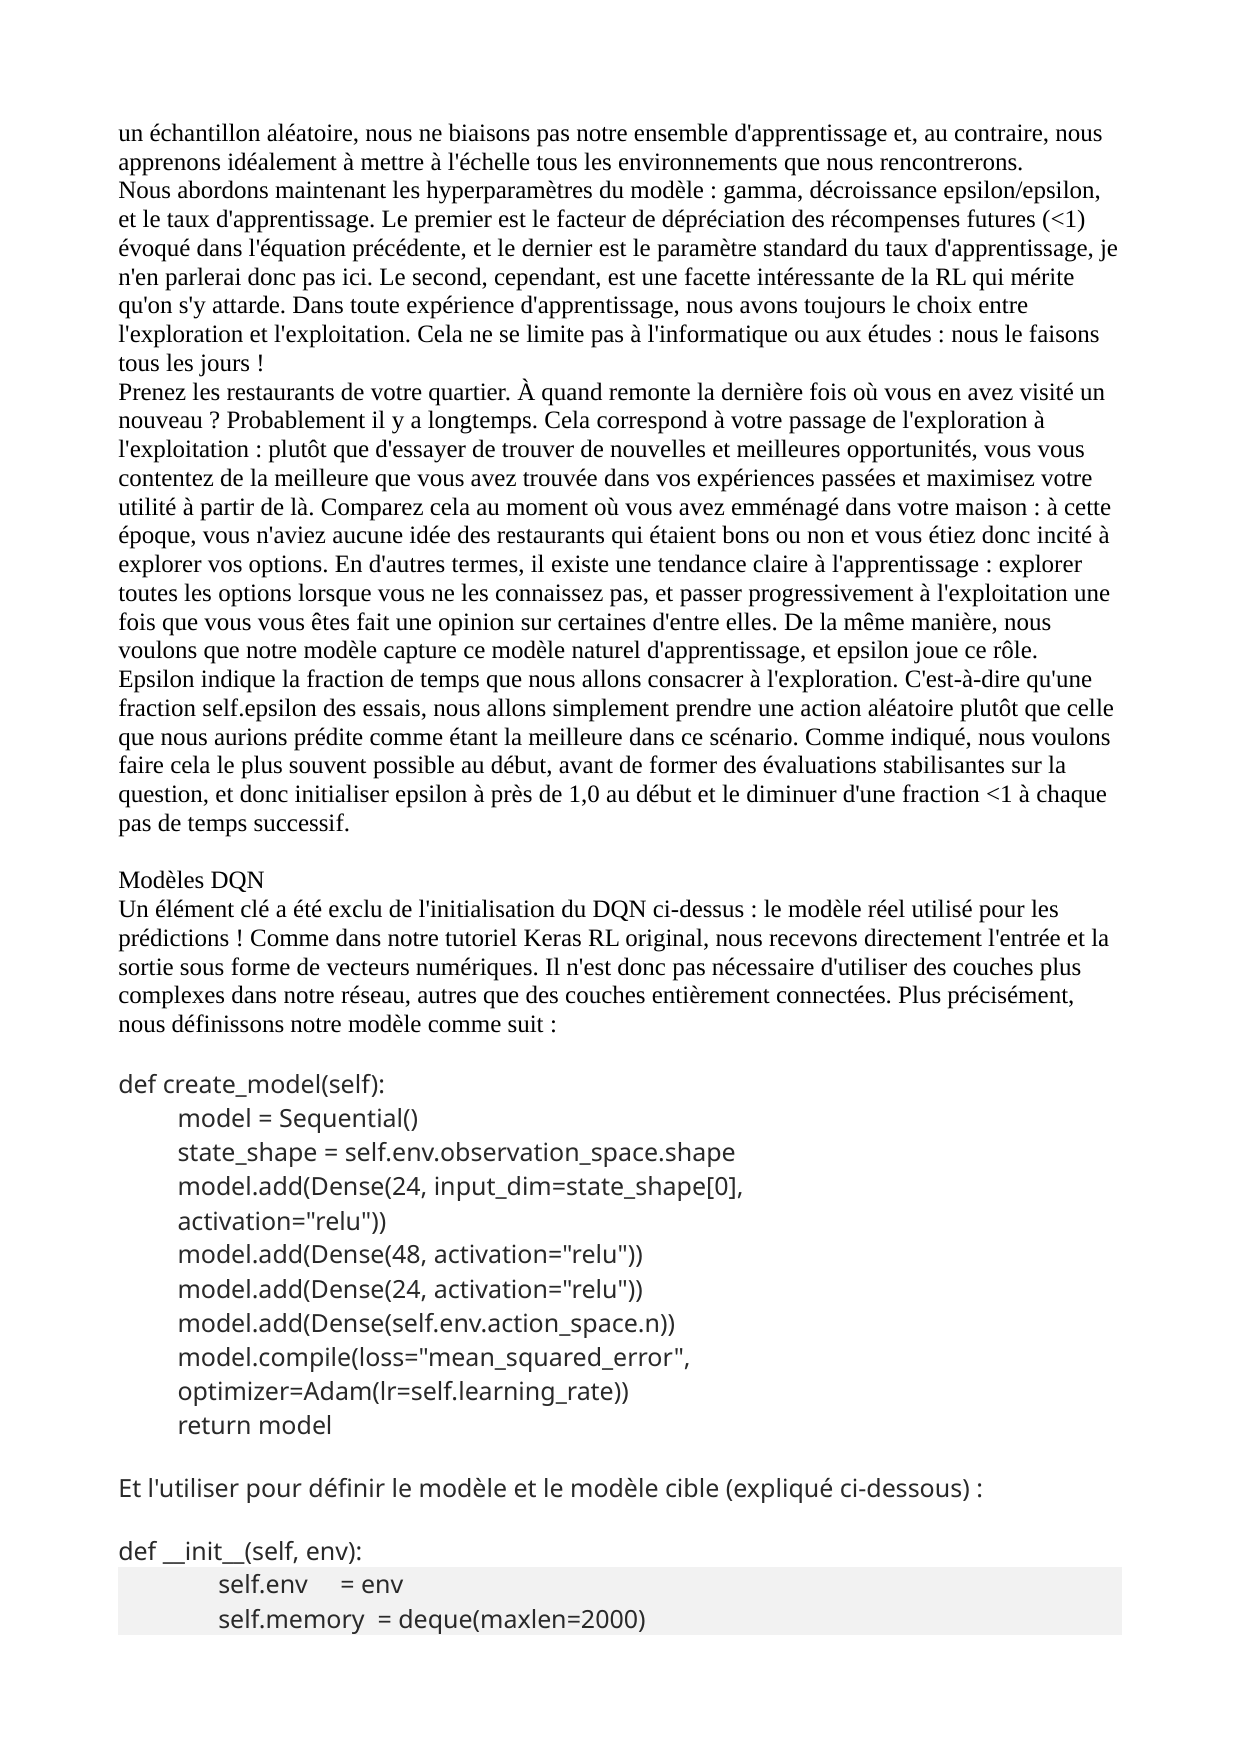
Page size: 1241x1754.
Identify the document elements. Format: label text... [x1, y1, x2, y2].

text Un élément clé a été exclu de l'initialisation du DQN ci-dessus : le modèle réel utilisé pour les prédictions ! Comme dans notre tutoriel Keras RL original, nous recevons directement l'entrée et la sortie sous forme de vecteurs numériques. Il n'est donc pas nécessaire d'utiliser des couches plus complexes dans notre réseau, autres que des couches entièrement connectées. Plus précisément, nous définissons notre modèle comme suit : [118, 894, 1122, 1038]
text un échantillon aléatoire, nous ne biaisons pas notre ensemble d'apprentissage et, au contraire, nous apprenons idéalement à mettre à l'échelle tous les environnements que nous rencontrerons. [118, 118, 1122, 176]
text Prenez les restaurants de votre quartier. À quand remonte la dernière fois où vous en avez visité un nouveau ? Probablement il y a longtemps. Cela correspond à votre passage de l'exploration à l'exploitation : plutôt que d'essayer de trouver de nouvelles et meilleures opportunités, vous vous contentez de la meilleure que vous avez trouvée dans vos expériences passées et maximisez votre utilité à partir de là. Comparez cela au moment où vous avez emménagé dans votre maison : à cette époque, vous n'aviez aucune idée des restaurants qui étaient bons ou non et vous étiez donc incité à explorer vos options. En d'autres termes, il existe une tendance claire à l'apprentissage : explorer toutes les options lorsque vous ne les connaissez pas, et passer progressivement à l'exploitation une fois que vous vous êtes fait une opinion sur certaines d'entre elles. De la même manière, nous voulons que notre modèle capture ce modèle naturel d'apprentissage, et epsilon joue ce rôle. [118, 377, 1122, 664]
text self.memory = deque(maxlen=2000) [118, 1601, 1122, 1635]
text def __init__(self, env): [118, 1533, 1122, 1567]
text self.env = env [118, 1567, 1122, 1601]
text Modèles DQN [118, 866, 1122, 894]
text Nous abordons maintenant les hyperparamètres du modèle : gamma, décroissance epsilon/epsilon, et le taux d'apprentissage. Le premier est le facteur de dépréciation des récompenses futures (<1) évoqué dans l'équation précédente, et le dernier est le paramètre standard du taux d'apprentissage, je n'en parlerai donc pas ici. Le second, cependant, est une facette intéressante de la RL qui mérite qu'on s'y attarde. Dans toute expérience d'apprentissage, nous avons toujours le choix entre l'exploration et l'exploitation. Cela ne se limite pas à l'informatique ou aux études : nous le faisons tous les jours ! [118, 176, 1122, 377]
text Epsilon indique la fraction de temps que nous allons consacrer à l'exploration. C'est-à-dire qu'une fraction self.epsilon des essais, nous allons simplement prendre une action aléatoire plutôt que celle que nous aurions prédite comme étant la meilleure dans ce scénario. Comme indiqué, nous voulons faire cela le plus souvent possible au début, avant de former des évaluations stabilisantes sur la question, et donc initialiser epsilon à près de 1,0 au début et le diminuer d'une fraction <1 à chaque pas de temps successif. [118, 664, 1122, 837]
text def create_model(self): model = Sequential() state_shape = self.env.observation_space.shape model.add(Dense(24, input_dim=state_shape[0], activation="relu")) model.add(Dense(48, activation="relu")) model.add(Dense(24, activation="relu")) model.add(Dense(self.env.action_space.n)) model.compile(loss="mean_squared_error", optimizer=Adam(lr=self.learning_rate)) return model [118, 1067, 1122, 1442]
text Et l'utiliser pour définir le modèle et le modèle cible (expliqué ci-dessous) : [118, 1470, 1122, 1504]
